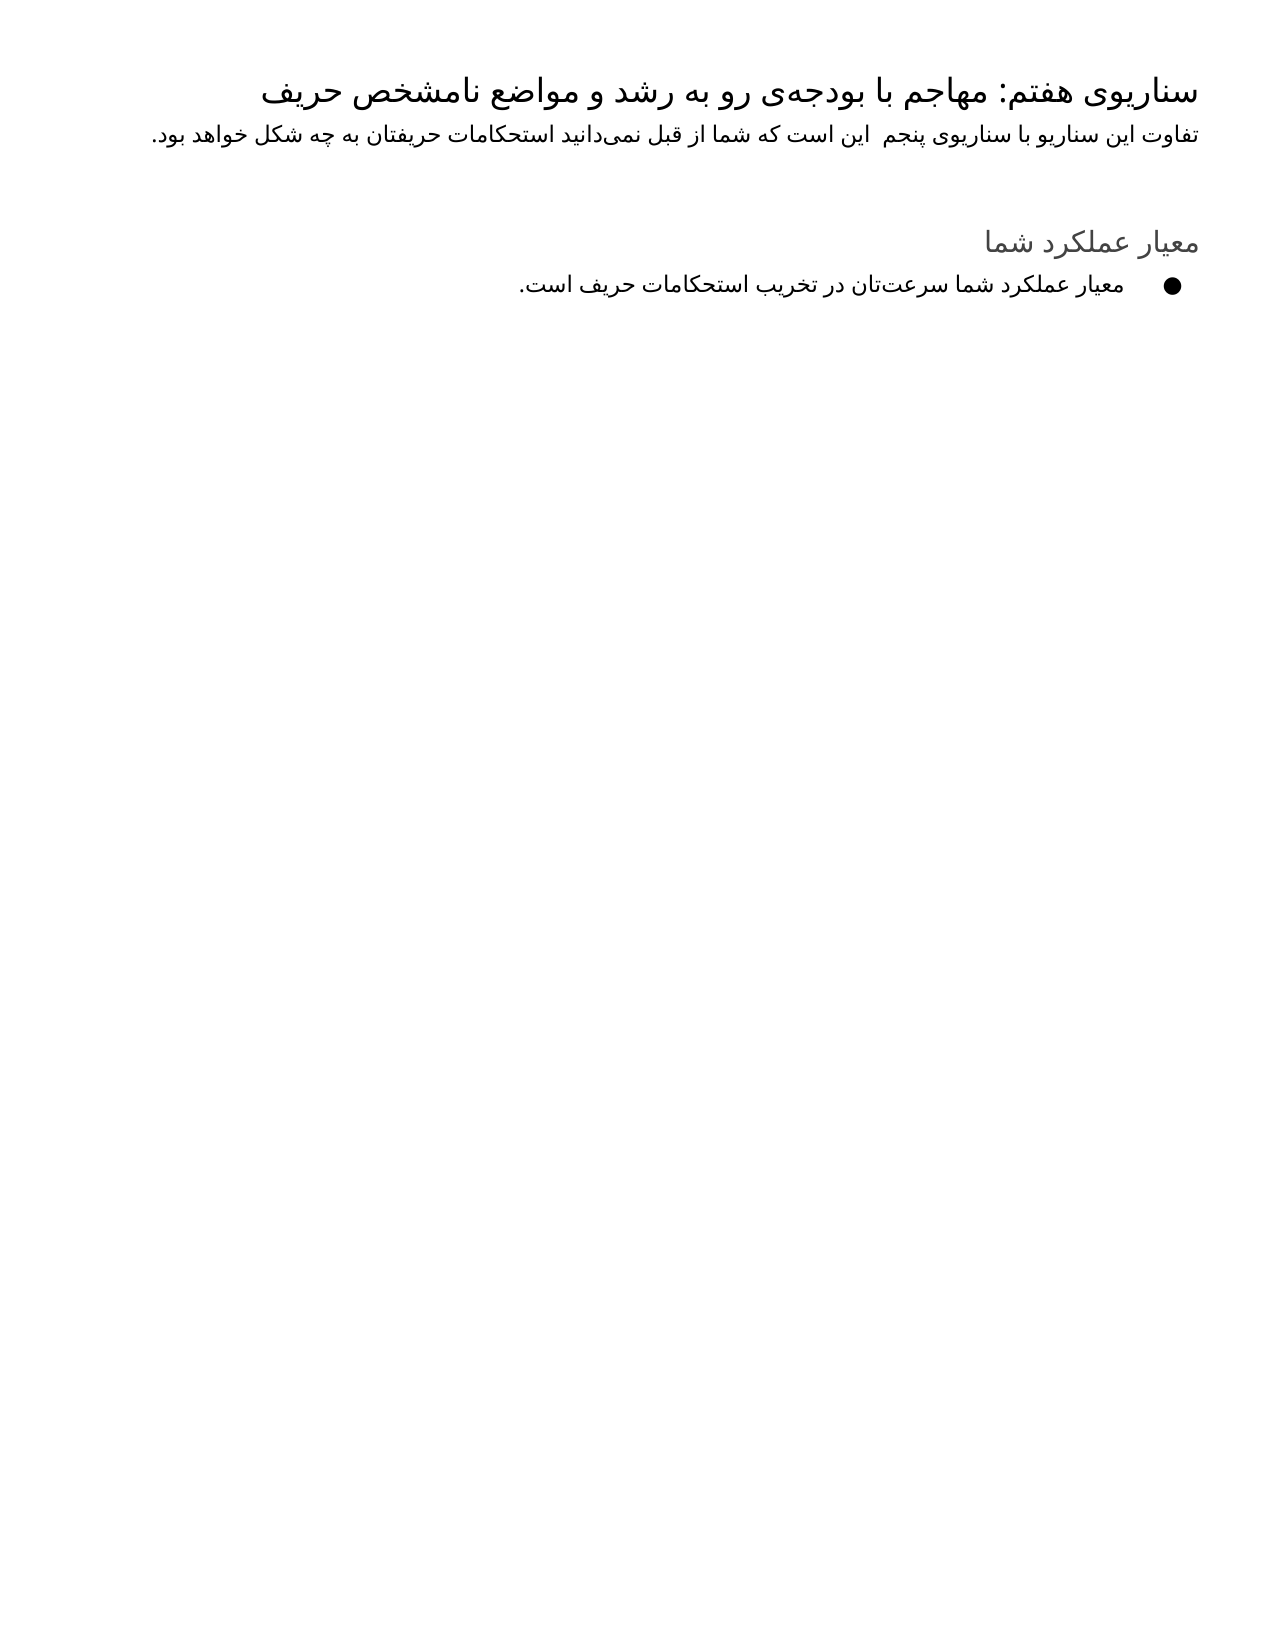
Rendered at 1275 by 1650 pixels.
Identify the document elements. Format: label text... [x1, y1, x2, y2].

subtitle سناریوی هفتم: مهاجم با بودجه‌ی رو به رشد و مواضع نامشخص حریف [75, 75, 1200, 110]
subtitle معیار عملکرد شما [75, 226, 1200, 264]
text تفاوت این سناریو با سناریوی پنجم این است که شما از قبل نمی‌دانید استحکامات حریفتان به چه شکل خواهد بود. [75, 122, 1200, 152]
list معیار عملکرد شما سرعت‌تان در تخریب استحکامات حریف است. [75, 272, 1162, 302]
